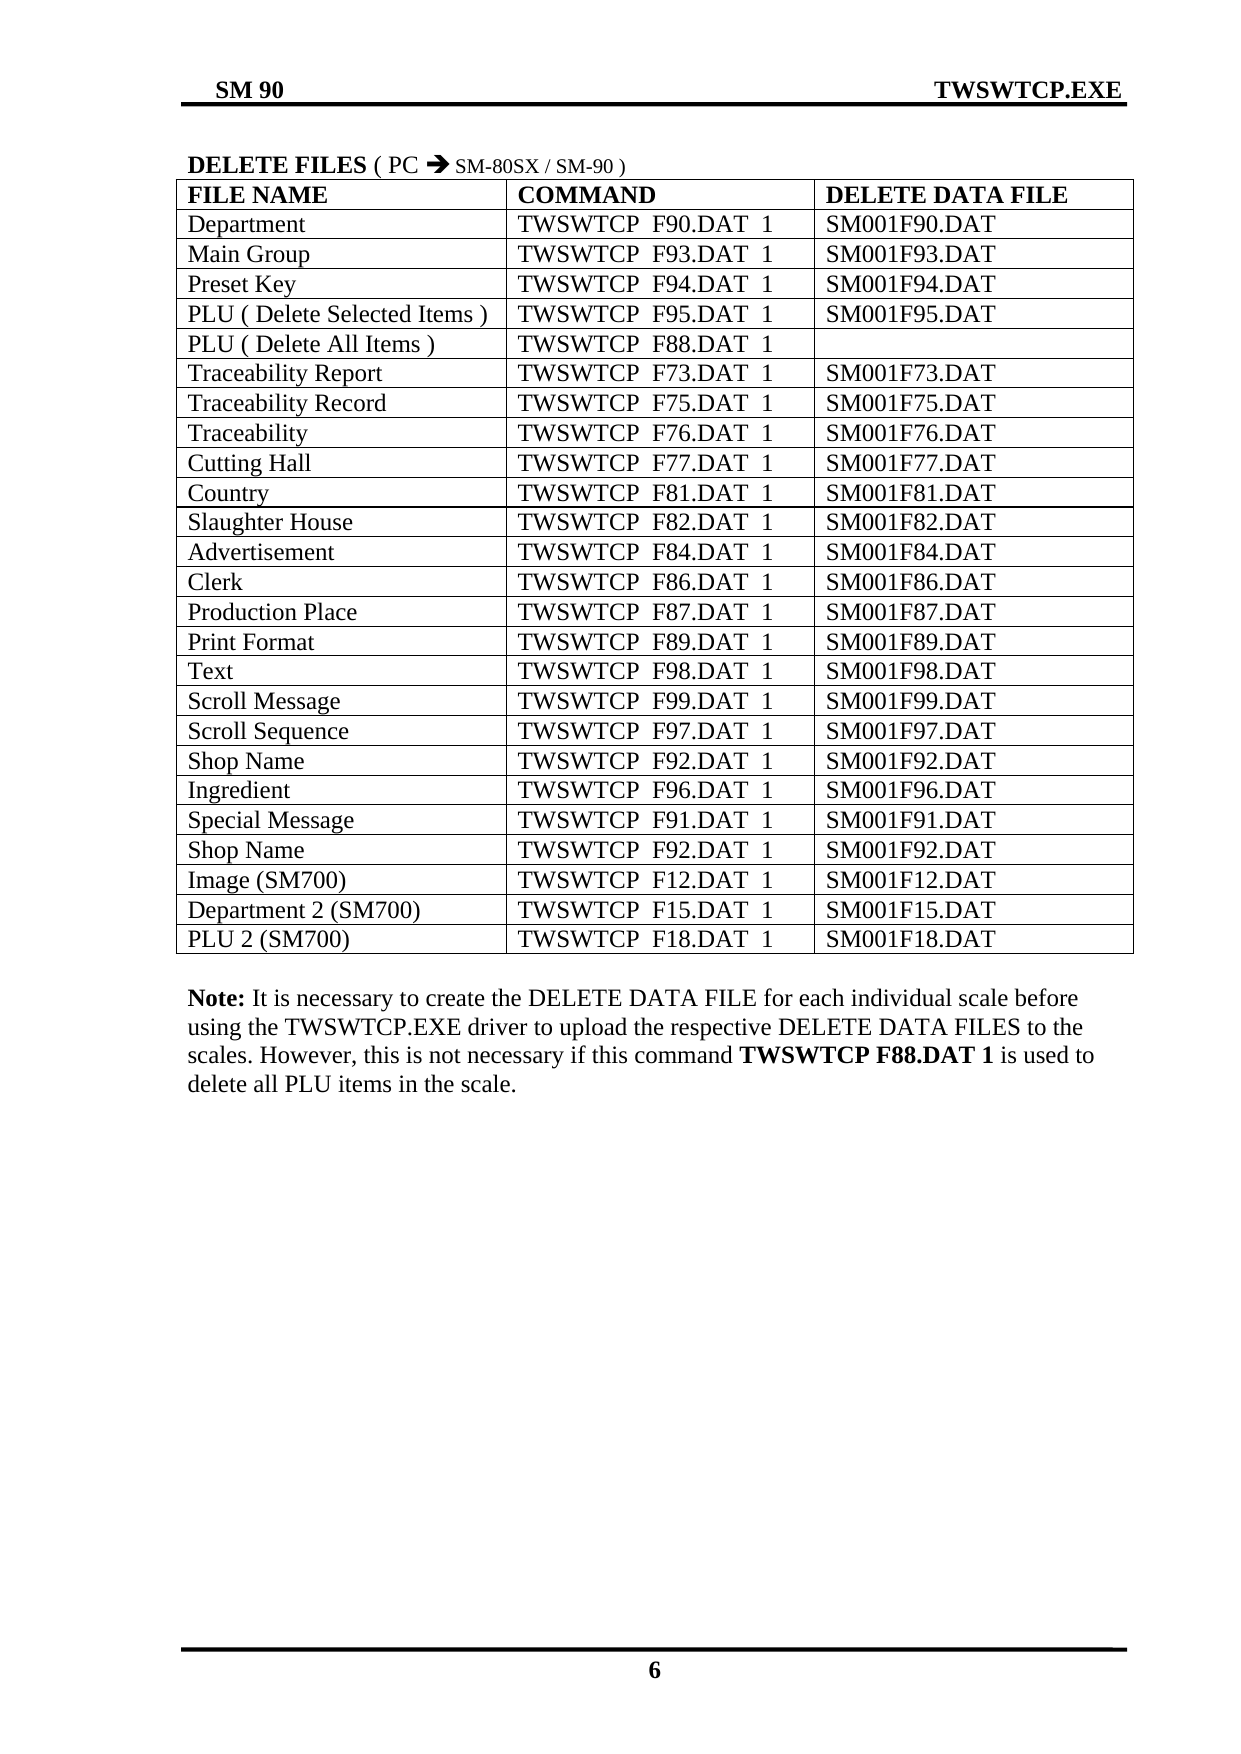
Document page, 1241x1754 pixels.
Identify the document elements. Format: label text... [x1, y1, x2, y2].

table_cell Special Message [177, 805, 506, 834]
table_cell SM001F91.DAT [815, 805, 1133, 834]
table_cell TWSWTCP F18.DAT 1 [507, 925, 814, 953]
table_cell TWSWTCP F99.DAT 1 [507, 686, 814, 715]
table_cell TWSWTCP F76.DAT 1 [507, 418, 814, 447]
table_cell Scroll Sequence [177, 716, 506, 745]
table_cell TWSWTCP F93.DAT 1 [507, 239, 814, 268]
table_cell SM001F15.DAT [815, 895, 1133, 923]
table_cell Slaughter House [177, 508, 506, 536]
table_cell TWSWTCP F92.DAT 1 [507, 746, 814, 774]
table_cell SM001F77.DAT [815, 448, 1133, 477]
table_cell SM001F99.DAT [815, 686, 1133, 715]
table_cell Traceability Record [177, 388, 506, 417]
table_cell SM001F97.DAT [815, 716, 1133, 745]
table_cell TWSWTCP F73.DAT 1 [507, 359, 814, 387]
table_cell Traceability [177, 418, 506, 447]
table_cell SM001F84.DAT [815, 537, 1133, 566]
table_cell SM001F76.DAT [815, 418, 1133, 447]
table_cell SM001F87.DAT [815, 597, 1133, 626]
table_cell SM001F92.DAT [815, 746, 1133, 774]
table_cell TWSWTCP F97.DAT 1 [507, 716, 814, 745]
table_cell TWSWTCP F98.DAT 1 [507, 656, 814, 685]
table_cell Print Format [177, 627, 506, 655]
table_cell SM001F90.DAT [815, 210, 1133, 238]
table_cell SM001F92.DAT [815, 835, 1133, 864]
table_cell TWSWTCP F12.DAT 1 [507, 865, 814, 894]
table_cell SM001F82.DAT [815, 508, 1133, 536]
table_cell SM001F81.DAT [815, 478, 1133, 506]
table_cell Cutting Hall [177, 448, 506, 477]
table_cell Ingredient [177, 776, 506, 804]
table_cell Department 2 (SM700) [177, 895, 506, 923]
table_cell PLU ( Delete Selected Items ) [177, 299, 506, 328]
table_cell TWSWTCP F96.DAT 1 [507, 776, 814, 804]
table_cell SM001F75.DAT [815, 388, 1133, 417]
table_cell Traceability Report [177, 359, 506, 387]
table_cell Production Place [177, 597, 506, 626]
table_header COMMAND [507, 180, 814, 208]
table_cell Country [177, 478, 506, 506]
table_cell TWSWTCP F84.DAT 1 [507, 537, 814, 566]
table_cell SM001F93.DAT [815, 239, 1133, 268]
table_cell TWSWTCP F88.DAT 1 [507, 329, 814, 357]
table_cell SM001F73.DAT [815, 359, 1133, 387]
table_cell SM001F86.DAT [815, 567, 1133, 596]
table_cell Clerk [177, 567, 506, 596]
text Note: It is necessary to create the DELETE DATA FILE for each individual scale before using the TWSWTCP.EXE driver to upload the respective DELETE DATA FILES to the scales. However, this is not necessary if this command TWSWTCP F88.DAT 1 is used to delete all PLU items in the scale. [187, 983, 1122, 1098]
table_cell TWSWTCP F87.DAT 1 [507, 597, 814, 626]
table_cell Main Group [177, 239, 506, 268]
table_cell PLU 2 (SM700) [177, 925, 506, 953]
table_cell SM001F94.DAT [815, 269, 1133, 298]
table_cell PLU ( Delete All Items ) [177, 329, 506, 357]
table_cell TWSWTCP F95.DAT 1 [507, 299, 814, 328]
table_cell TWSWTCP F82.DAT 1 [507, 508, 814, 536]
table_cell Text [177, 656, 506, 685]
table_cell SM001F98.DAT [815, 656, 1133, 685]
table_cell TWSWTCP F75.DAT 1 [507, 388, 814, 417]
table_cell SM001F95.DAT [815, 299, 1133, 328]
table_cell TWSWTCP F86.DAT 1 [507, 567, 814, 596]
table_cell [815, 329, 1133, 357]
table_header DELETE DATA FILE [815, 180, 1133, 208]
table_cell TWSWTCP F89.DAT 1 [507, 627, 814, 655]
table_cell Scroll Message [177, 686, 506, 715]
table_cell TWSWTCP F90.DAT 1 [507, 210, 814, 238]
table_cell Shop Name [177, 746, 506, 774]
text DELETE FILES ( PC  SM-80SX / SM-90 ) [187, 150, 1122, 179]
table_cell SM001F12.DAT [815, 865, 1133, 894]
table_cell TWSWTCP F92.DAT 1 [507, 835, 814, 864]
table_header FILE NAME [177, 180, 506, 208]
table_cell TWSWTCP F15.DAT 1 [507, 895, 814, 923]
table_cell TWSWTCP F91.DAT 1 [507, 805, 814, 834]
table_cell TWSWTCP F94.DAT 1 [507, 269, 814, 298]
table_cell SM001F18.DAT [815, 925, 1133, 953]
table_cell SM001F96.DAT [815, 776, 1133, 804]
table_cell Advertisement [177, 537, 506, 566]
table_cell Image (SM700) [177, 865, 506, 894]
table_cell TWSWTCP F77.DAT 1 [507, 448, 814, 477]
table_cell SM001F89.DAT [815, 627, 1133, 655]
table_cell Department [177, 210, 506, 238]
table_cell Preset Key [177, 269, 506, 298]
table_cell Shop Name [177, 835, 506, 864]
table_cell TWSWTCP F81.DAT 1 [507, 478, 814, 506]
